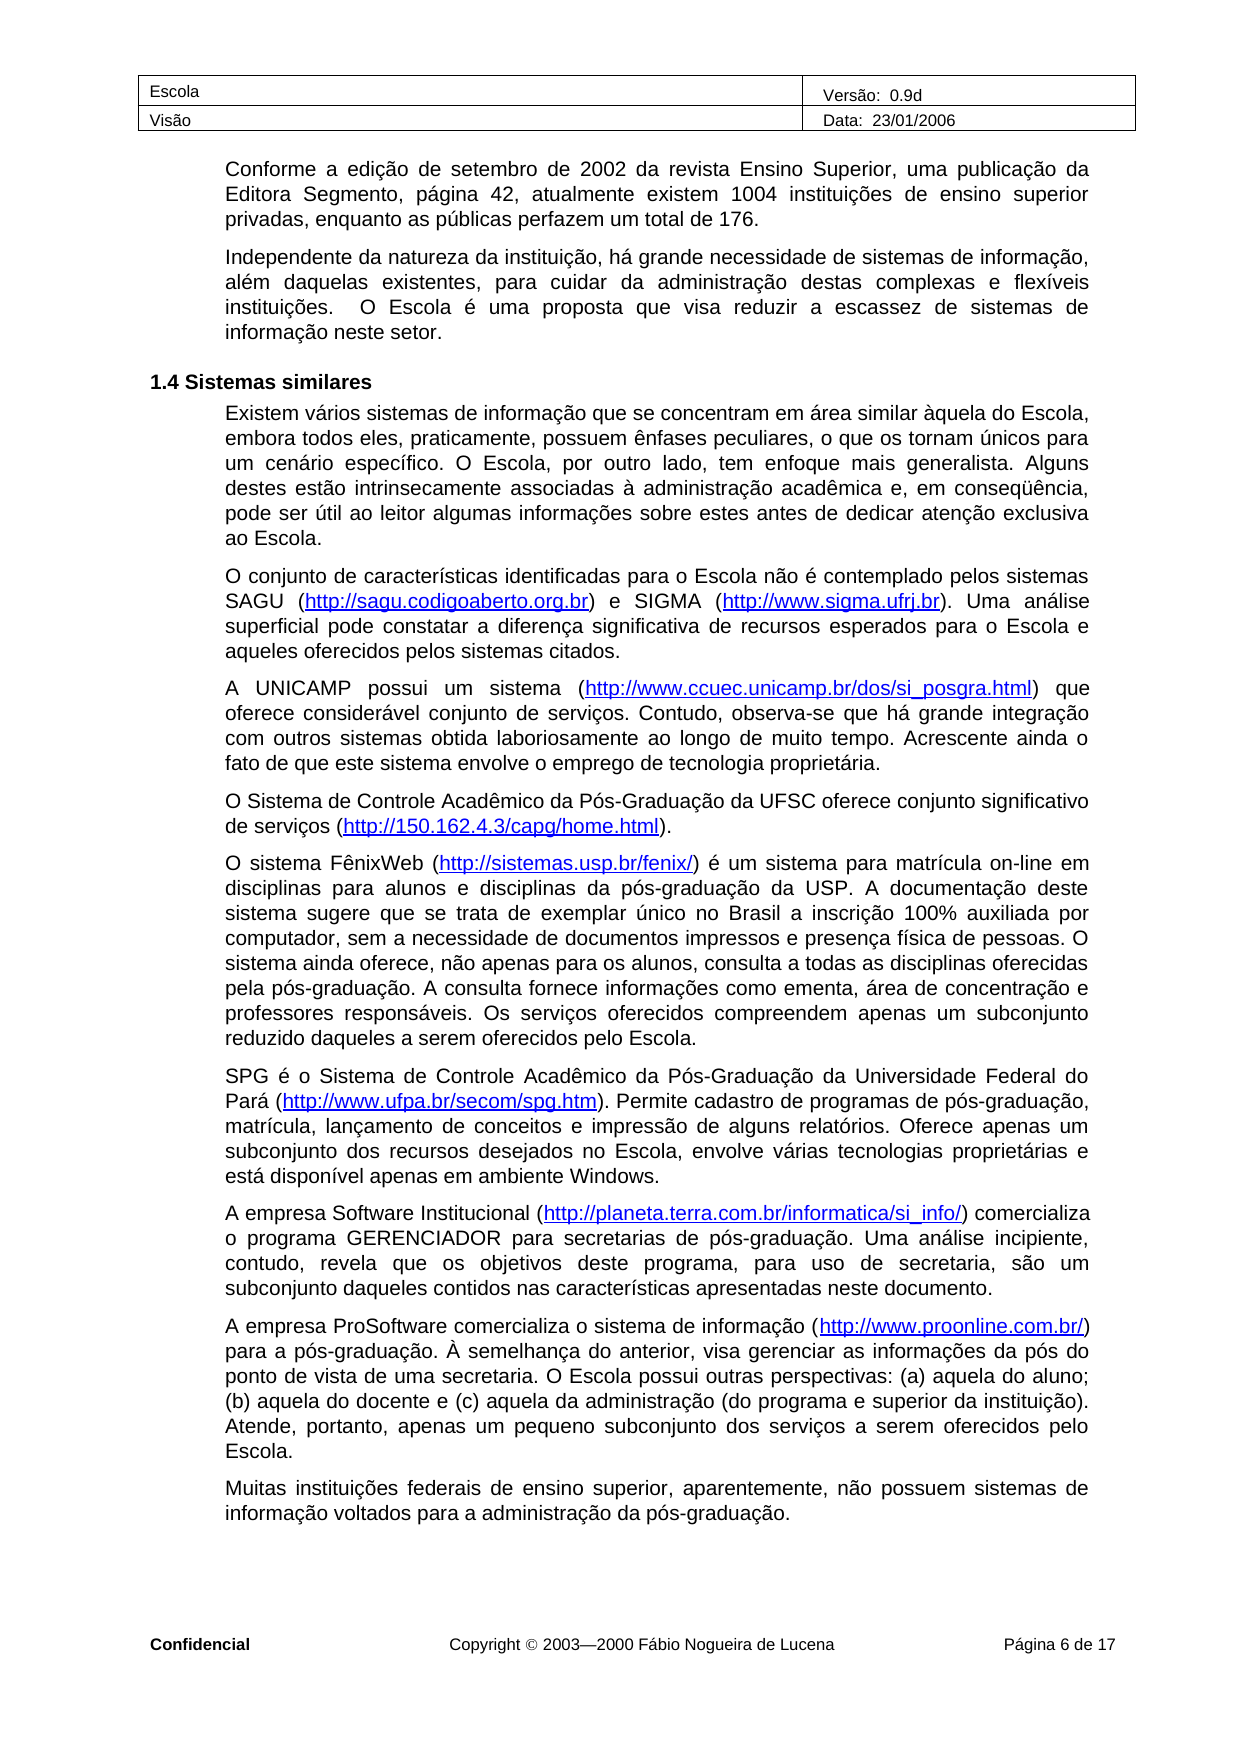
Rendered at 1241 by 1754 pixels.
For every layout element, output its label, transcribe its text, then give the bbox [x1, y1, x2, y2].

text Muitas instituições federais de ensino superior, aparentemente, não possuem sistemas de informação voltados para a administração da pós-graduação. [225, 1475, 1090, 1525]
text O Sistema de Controle Acadêmico da Pós-Graduação da UFSC oferece conjunto significativo de serviços (http://150.162.4.3/capg/home.html). [225, 787, 1090, 837]
text Existem vários sistemas de informação que se concentram em área similar àquela do Escola, embora todos eles, praticamente, possuem ênfases peculiares, o que os tornam únicos para um cenário específico. O Escola, por outro lado, tem enfoque mais generalista. Alguns destes estão intrinsecamente associadas à administração acadêmica e, em conseqüência, pode ser útil ao leitor algumas informações sobre estes antes de dedicar atenção exclusiva ao Escola. [225, 400, 1090, 550]
subtitle Sistemas similares [150, 369, 1090, 394]
text O conjunto de características identificadas para o Escola não é contemplado pelos sistemas SAGU (http://sagu.codigoaberto.org.br) e SIGMA (http://www.sigma.ufrj.br). Uma análise superficial pode constatar a diferença significativa de recursos esperados para o Escola e aqueles oferecidos pelos sistemas citados. [225, 562, 1090, 662]
text Conforme a edição de setembro de 2002 da revista Ensino Superior, uma publicação da Editora Segmento, página 42, atualmente existem 1004 instituições de ensino superior privadas, enquanto as públicas perfazem um total de 176. [225, 156, 1090, 231]
text A UNICAMP possui um sistema (http://www.ccuec.unicamp.br/dos/si_posgra.html) que oferece considerável conjunto de serviços. Contudo, observa-se que há grande integração com outros sistemas obtida laboriosamente ao longo de muito tempo. Acrescente ainda o fato de que este sistema envolve o emprego de tecnologia proprietária. [225, 675, 1090, 775]
text A empresa ProSoftware comercializa o sistema de informação (http://www.proonline.com.br/) para a pós-graduação. À semelhança do anterior, visa gerenciar as informações da pós do ponto de vista de uma secretaria. O Escola possui outras perspectivas: (a) aquela do aluno; (b) aquela do docente e (c) aquela da administração (do programa e superior da instituição). Atende, portanto, apenas um pequeno subconjunto dos serviços a serem oferecidos pelo Escola. [225, 1312, 1090, 1462]
text O sistema FênixWeb (http://sistemas.usp.br/fenix/) é um sistema para matrícula on-line em disciplinas para alunos e disciplinas da pós-graduação da USP. A documentação deste sistema sugere que se trata de exemplar único no Brasil a inscrição 100% auxiliada por computador, sem a necessidade de documentos impressos e presença física de pessoas. O sistema ainda oferece, não apenas para os alunos, consulta a todas as disciplinas oferecidas pela pós-graduação. A consulta fornece informações como ementa, área de concentração e professores responsáveis. Os serviços oferecidos compreendem apenas um subconjunto reduzido daqueles a serem oferecidos pelo Escola. [225, 850, 1090, 1050]
text SPG é o Sistema de Controle Acadêmico da Pós-Graduação da Universidade Federal do Pará (http://www.ufpa.br/secom/spg.htm). Permite cadastro de programas de pós-graduação, matrícula, lançamento de conceitos e impressão de alguns relatórios. Oferece apenas um subconjunto dos recursos desejados no Escola, envolve várias tecnologias proprietárias e está disponível apenas em ambiente Windows. [225, 1062, 1090, 1187]
text Independente da natureza da instituição, há grande necessidade de sistemas de informação, além daquelas existentes, para cuidar da administração destas complexas e flexíveis instituições. O Escola é uma proposta que visa reduzir a escassez de sistemas de informação neste setor. [225, 244, 1090, 344]
text A empresa Software Institucional (http://planeta.terra.com.br/informatica/si_info/) comercializa o programa GERENCIADOR para secretarias de pós-graduação. Uma análise incipiente, contudo, revela que os objetivos deste programa, para uso de secretaria, são um subconjunto daqueles contidos nas características apresentadas neste documento. [225, 1200, 1090, 1300]
